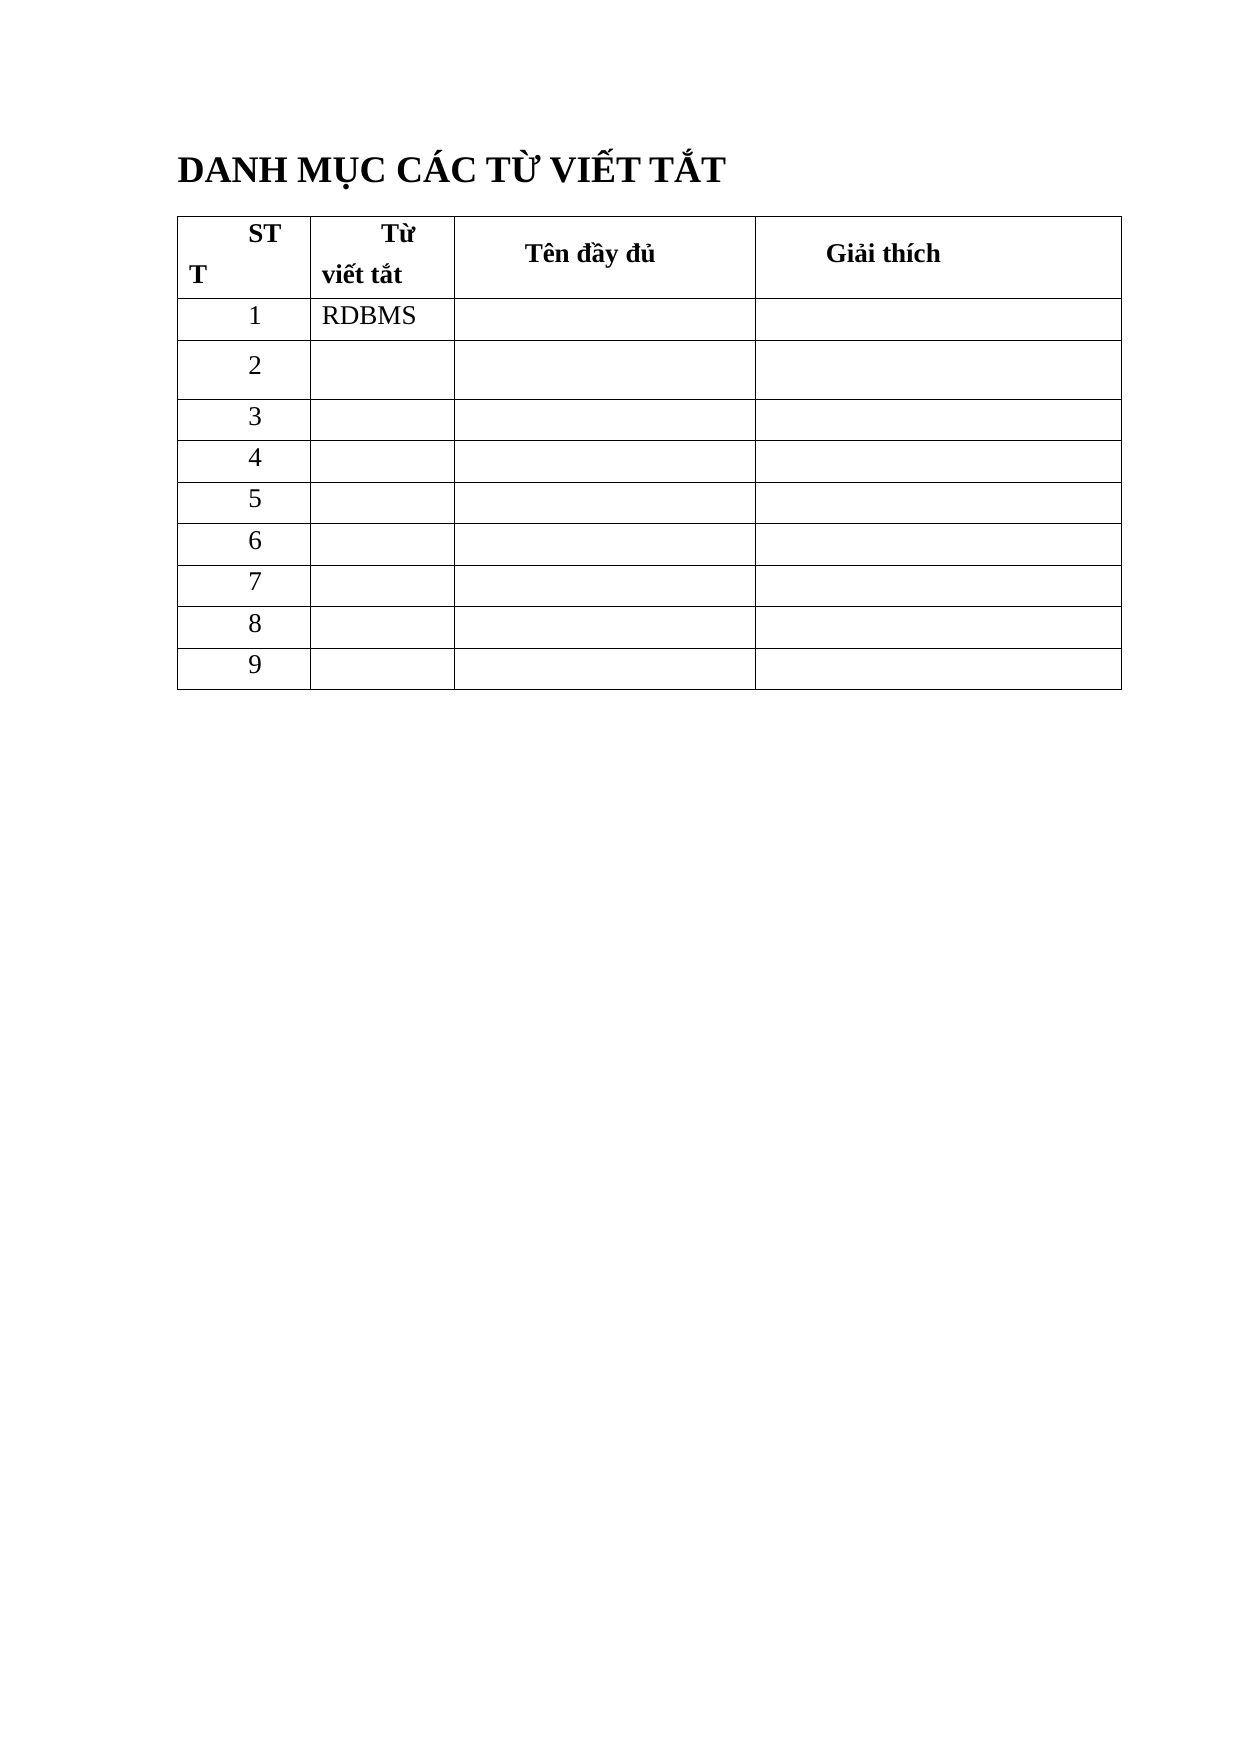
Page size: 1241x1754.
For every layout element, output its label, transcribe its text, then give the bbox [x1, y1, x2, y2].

table_cell [311, 649, 454, 689]
table_cell [756, 649, 1121, 689]
table_cell [311, 341, 454, 399]
table_cell 9 [178, 649, 310, 689]
table_header Tên đầy đủ [455, 217, 755, 298]
table_header Từ viết tắt [311, 217, 454, 298]
table_cell 2 [178, 341, 310, 399]
table_cell [455, 341, 755, 399]
table_header STT [178, 217, 310, 298]
table_cell 1 [178, 299, 310, 339]
table_cell 3 [178, 400, 310, 440]
table_cell [311, 524, 454, 564]
table_cell [455, 524, 755, 564]
table_cell [455, 400, 755, 440]
table_cell [756, 607, 1121, 647]
table_cell [455, 441, 755, 482]
table_cell [311, 483, 454, 523]
table_cell [311, 566, 454, 606]
table_header Giải thích [756, 217, 1121, 298]
table_cell [756, 400, 1121, 440]
table_cell [756, 566, 1121, 606]
subtitle DANH MỤC CÁC TỪ VIẾT TẮT [177, 148, 1122, 191]
table_cell [455, 649, 755, 689]
table_cell 8 [178, 607, 310, 647]
table_cell [455, 299, 755, 339]
table_cell RDBMS [311, 299, 454, 339]
table_cell [311, 400, 454, 440]
table_cell [756, 441, 1121, 482]
table_cell [756, 341, 1121, 399]
table_cell [455, 483, 755, 523]
table_cell [455, 566, 755, 606]
table_cell [756, 524, 1121, 564]
table_cell [311, 607, 454, 647]
table_cell 6 [178, 524, 310, 564]
table_cell 4 [178, 441, 310, 482]
table_cell [455, 607, 755, 647]
table_cell 7 [178, 566, 310, 606]
table_cell [756, 299, 1121, 339]
table_cell [756, 483, 1121, 523]
table_cell [311, 441, 454, 482]
table_cell 5 [178, 483, 310, 523]
